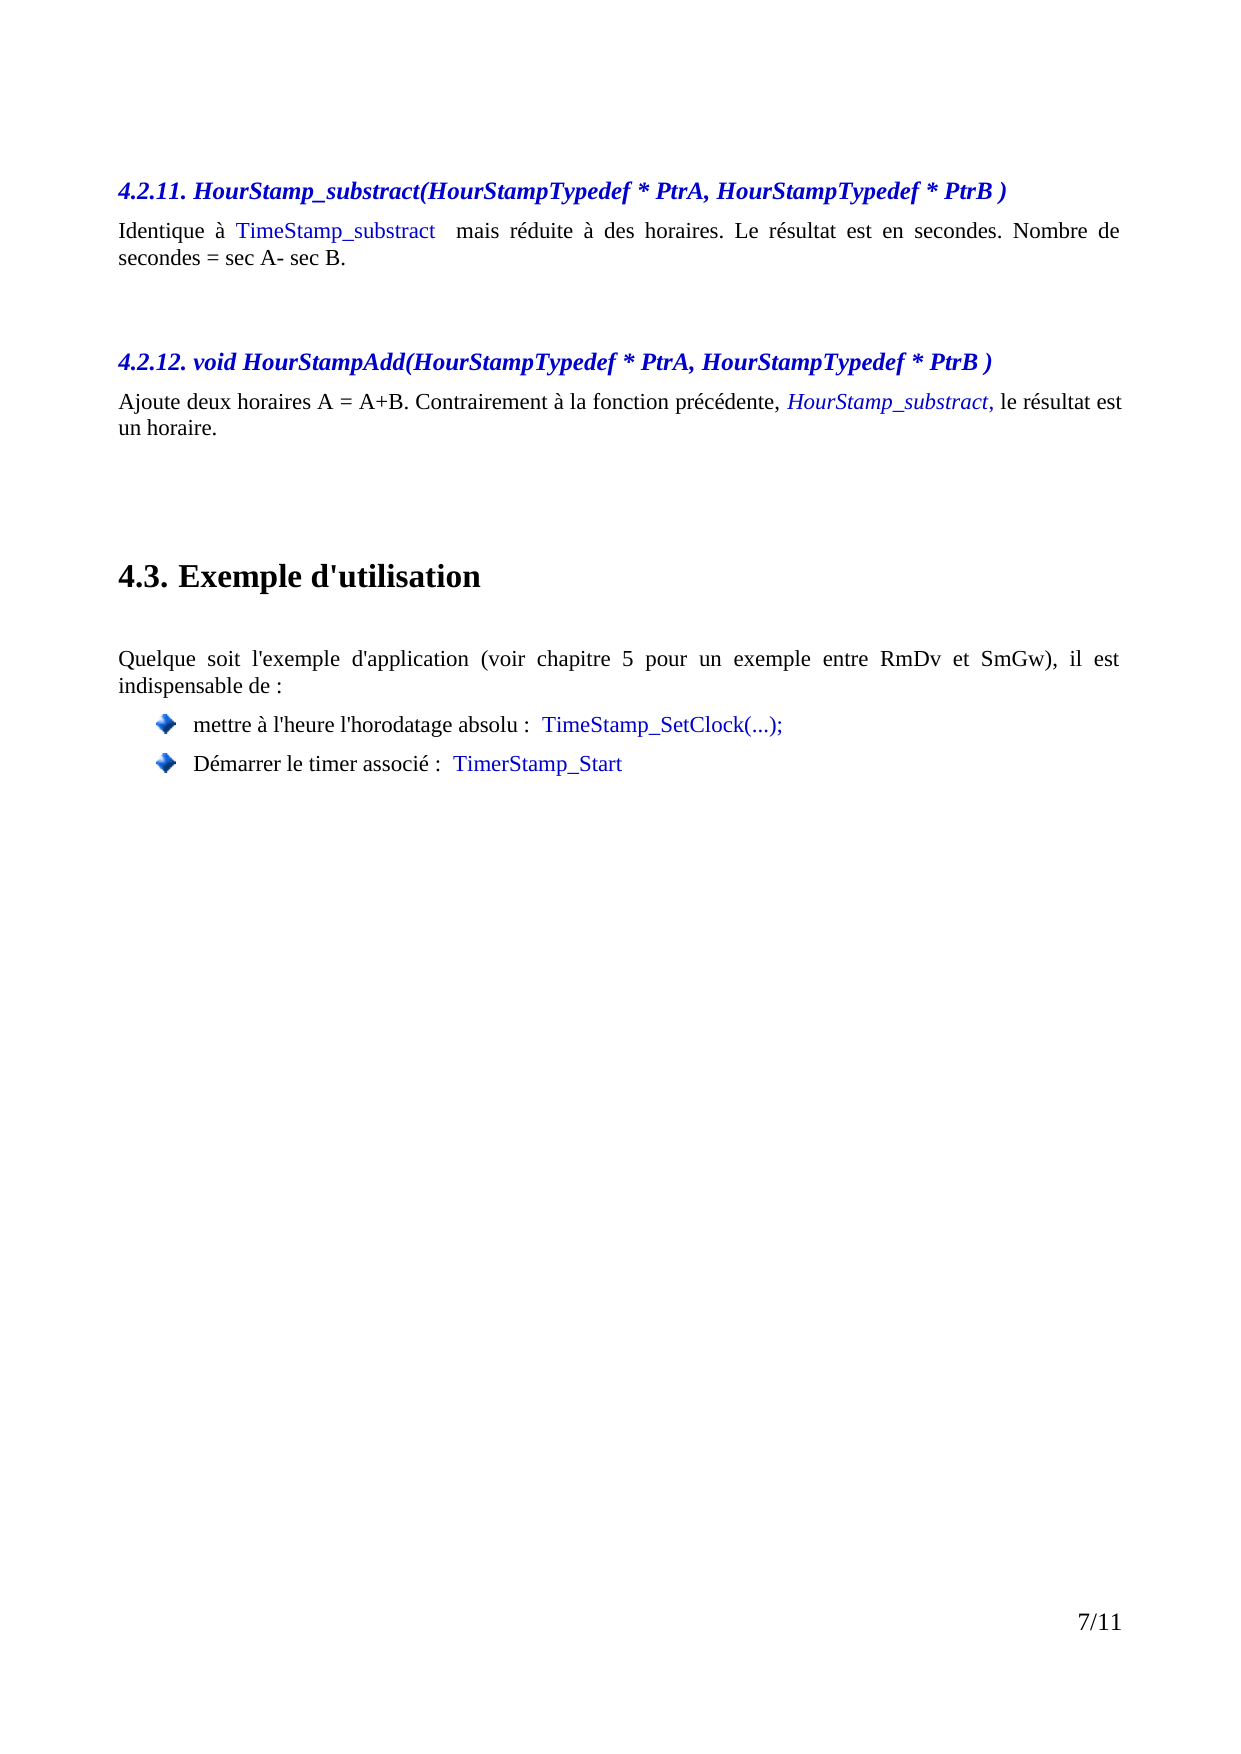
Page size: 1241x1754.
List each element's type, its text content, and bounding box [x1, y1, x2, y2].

text Identique à TimeStamp_substract mais réduite à des horaires. Le résultat est en secondes. Nombre de secondes = sec A- sec B. [118, 218, 1122, 270]
text Ajoute deux horaires A = A+B. Contrairement à la fonction précédente, HourStamp_substract, le résultat est un horaire. [118, 388, 1122, 441]
subtitle Exemple d'utilisation [118, 556, 1122, 594]
picture [156, 753, 176, 773]
subtitle HourStamp_substract(HourStampTypedef * PtrA, HourStampTypedef * PtrB ) [118, 176, 1122, 205]
list mettre à l'heure l'horodatage absolu : TimeStamp_SetClock(...); [156, 711, 1122, 737]
list Démarrer le timer associé : TimerStamp_Start [156, 749, 1122, 776]
text Quelque soit l'exemple d'application (voir chapitre 5 pour un exemple entre RmDv et SmGw), il est indispensable de : [118, 646, 1122, 698]
subtitle void HourStampAdd(HourStampTypedef * PtrA, HourStampTypedef * PtrB ) [118, 347, 1122, 375]
picture [156, 714, 176, 734]
